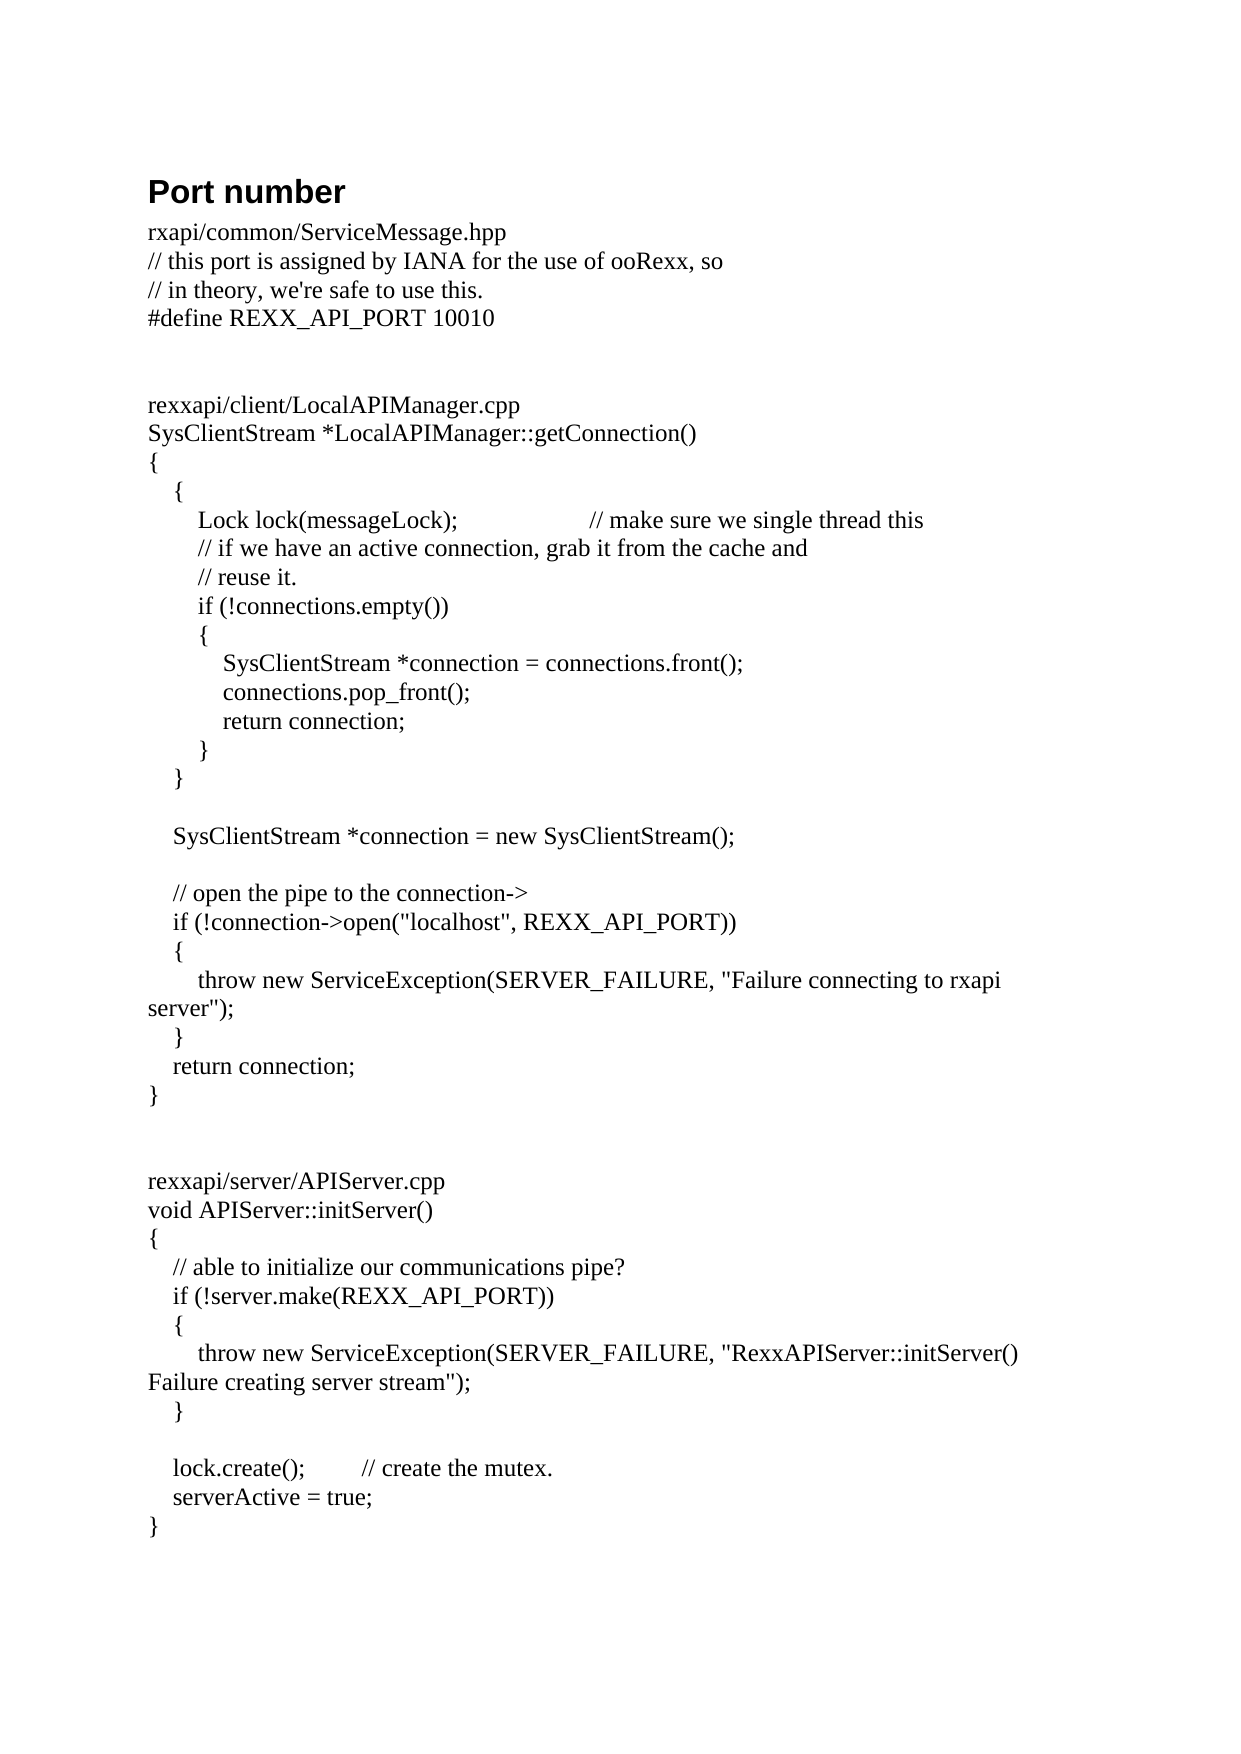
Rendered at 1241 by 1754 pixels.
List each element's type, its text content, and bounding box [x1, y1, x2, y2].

text connections.pop_front(); [148, 677, 1093, 706]
text #define REXX_API_PORT 10010 [148, 303, 1093, 332]
text SysClientStream *connection = connections.front(); [148, 648, 1093, 677]
text { [148, 447, 1093, 476]
text SysClientStream *connection = new SysClientStream(); [148, 821, 1093, 850]
text { [148, 1223, 1093, 1252]
text return connection; [148, 706, 1093, 735]
text // reuse it. [148, 562, 1093, 591]
text if (!server.make(REXX_API_PORT)) [148, 1281, 1093, 1310]
text serverActive = true; [148, 1482, 1093, 1511]
text // this port is assigned by IANA for the use of ooRexx, so [148, 246, 1093, 275]
text rexxapi/server/APIServer.cpp [148, 1166, 1093, 1195]
text rxapi/common/ServiceMessage.hpp [148, 217, 1093, 246]
text void APIServer::initServer() [148, 1195, 1093, 1223]
text { [148, 1310, 1093, 1338]
text } [148, 735, 1093, 763]
text { [148, 620, 1093, 648]
text return connection; [148, 1051, 1093, 1080]
text if (!connection->open("localhost", REXX_API_PORT)) [148, 907, 1093, 936]
text if (!connections.empty()) [148, 591, 1093, 620]
text lock.create(); // create the mutex. [148, 1453, 1093, 1482]
text } [148, 1396, 1093, 1425]
text } [148, 1511, 1093, 1540]
text Lock lock(messageLock); // make sure we single thread this [148, 505, 1093, 533]
text SysClientStream *LocalAPIManager::getConnection() [148, 418, 1093, 447]
text { [148, 936, 1093, 965]
text throw new ServiceException(SERVER_FAILURE, "RexxAPIServer::initServer() Failure creating server stream"); [148, 1338, 1093, 1396]
text // open the pipe to the connection-> [148, 878, 1093, 907]
text } [148, 1022, 1093, 1051]
subtitle Port number [148, 173, 1093, 211]
text // able to initialize our communications pipe? [148, 1252, 1093, 1281]
text // if we have an active connection, grab it from the cache and [148, 533, 1093, 562]
text // in theory, we're safe to use this. [148, 275, 1093, 303]
text rexxapi/client/LocalAPIManager.cpp [148, 390, 1093, 418]
text } [148, 763, 1093, 792]
text throw new ServiceException(SERVER_FAILURE, "Failure connecting to rxapi server"); [148, 965, 1093, 1022]
text { [148, 476, 1093, 505]
text } [148, 1080, 1093, 1108]
